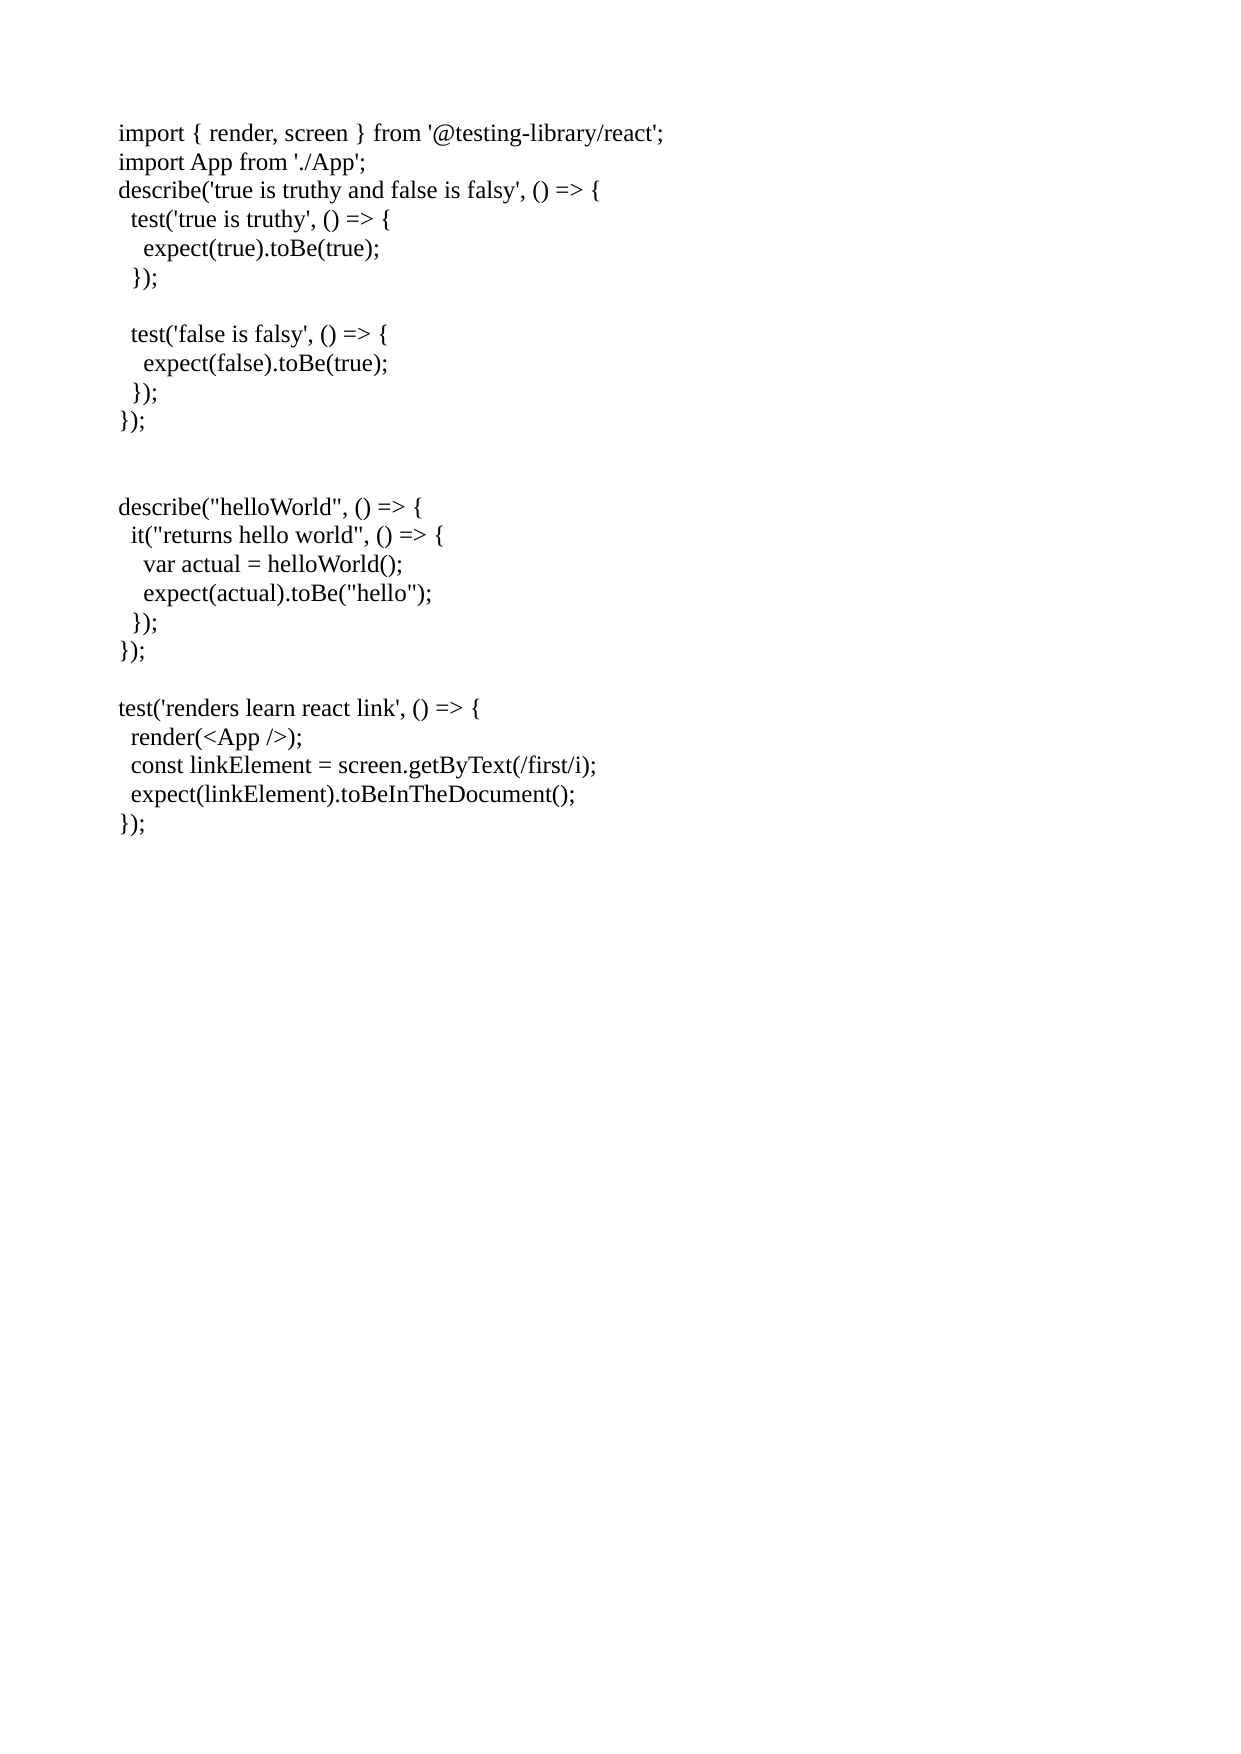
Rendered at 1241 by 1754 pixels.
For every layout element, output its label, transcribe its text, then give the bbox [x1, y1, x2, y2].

text expect(linkElement).toBeInTheDocument(); [118, 779, 1122, 808]
text expect(actual).toBe("hello"); [118, 578, 1122, 607]
text import { render, screen } from '@testing-library/react'; [118, 118, 1122, 147]
text describe("helloWorld", () => { [118, 492, 1122, 521]
text }); [118, 262, 1122, 291]
text it("returns hello world", () => { [118, 521, 1122, 549]
text const linkElement = screen.getByText(/first/i); [118, 751, 1122, 779]
text test('renders learn react link', () => { [118, 693, 1122, 722]
text }); [118, 406, 1122, 434]
text render(<App />); [118, 722, 1122, 751]
text test('false is falsy', () => { [118, 319, 1122, 348]
text }); [118, 607, 1122, 636]
text expect(true).toBe(true); [118, 233, 1122, 262]
text var actual = helloWorld(); [118, 549, 1122, 578]
text expect(false).toBe(true); [118, 348, 1122, 377]
text }); [118, 377, 1122, 406]
text import App from './App'; [118, 147, 1122, 176]
text }); [118, 636, 1122, 664]
text }); [118, 808, 1122, 837]
text test('true is truthy', () => { [118, 204, 1122, 233]
text describe('true is truthy and false is falsy', () => { [118, 176, 1122, 204]
